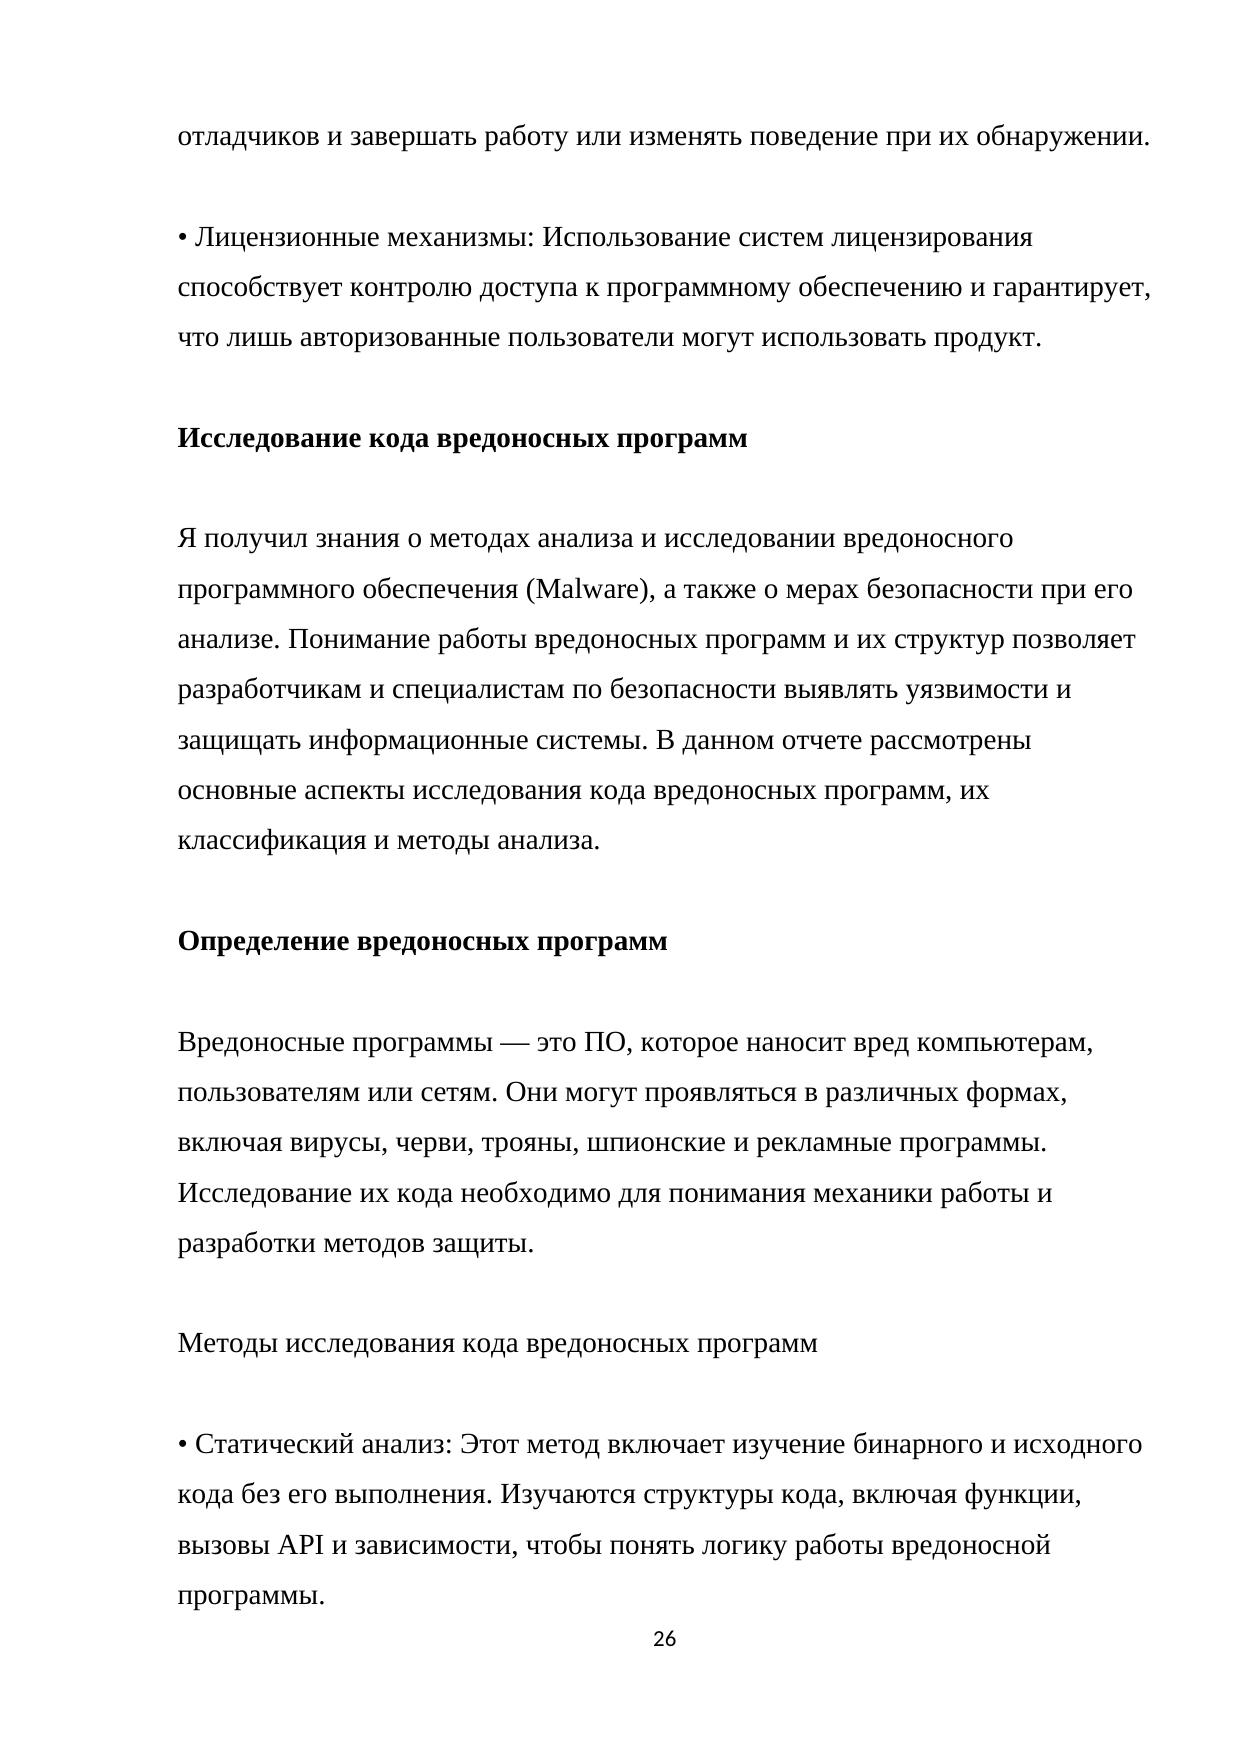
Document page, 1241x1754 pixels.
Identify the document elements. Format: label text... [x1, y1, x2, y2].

text отладчиков и завершать работу или изменять поведение при их обнаружении. • Лицензионные механизмы: Использование систем лицензирования способствует контролю доступа к программному обеспечению и гарантирует, что лишь авторизованные пользователи могут использовать продукт. Исследование кода вредоносных программ Я получил знания о методах анализа и исследовании вредоносного программного обеспечения (Malware), а также о мерах безопасности при его анализе. Понимание работы вредоносных программ и их структур позволяет разработчикам и специалистам по безопасности выявлять уязвимости и защищать информационные системы. В данном отчете рассмотрены основные аспекты исследования кода вредоносных программ, их классификация и методы анализа. Определение вредоносных программ Вредоносные программы — это ПО, которое наносит вред компьютерам, пользователям или сетям. Они могут проявляться в различных формах, включая вирусы, черви, трояны, шпионские и рекламные программы. Исследование их кода необходимо для понимания механики работы и разработки методов защиты. Методы исследования кода вредоносных программ • Статический анализ: Этот метод включает изучение бинарного и исходного кода без его выполнения. Изучаются структуры кода, включая функции, вызовы API и зависимости, чтобы понять логику работы вредоносной программы. [177, 118, 1152, 1611]
